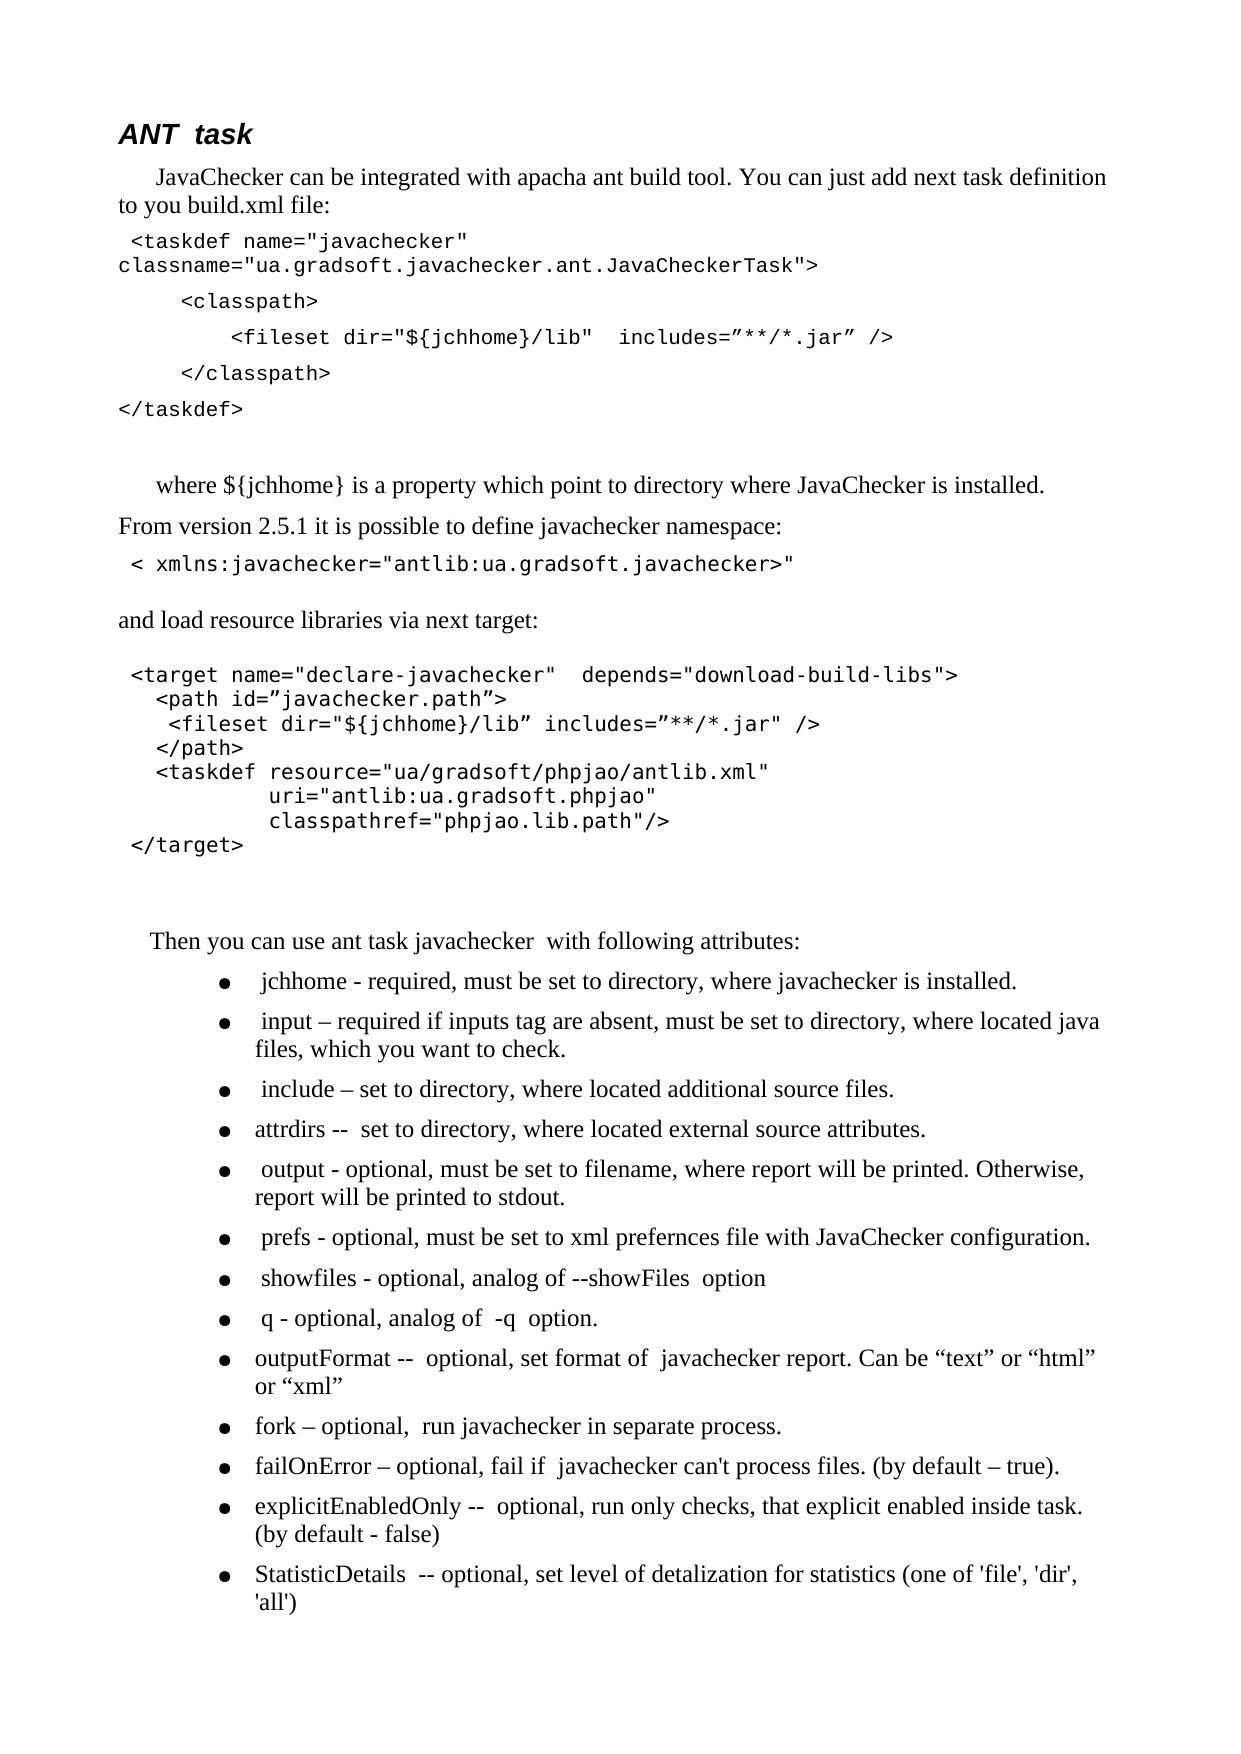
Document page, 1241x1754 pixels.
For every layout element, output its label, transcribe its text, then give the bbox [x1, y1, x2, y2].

text Then you can use ant task javachecker with following attributes: [118, 927, 1122, 954]
text </path> [118, 736, 1122, 760]
text and load resource libraries via next target: [118, 606, 1122, 633]
text </classpath> [118, 363, 1122, 387]
list include – set to directory, where located additional source files. [217, 1075, 1122, 1103]
list StatisticDetails -- optional, set level of detalization for statistics (one of 'file', 'dir', 'all') [217, 1560, 1122, 1616]
list q - optional, analog of -q option. [217, 1304, 1122, 1332]
list explicitEnabledOnly -- optional, run only checks, that explicit enabled inside task. (by default - false) [217, 1492, 1122, 1548]
text From version 2.5.1 it is possible to define javachecker namespace: [118, 512, 1122, 539]
text <classpath> [118, 291, 1122, 314]
text <target name="declare-javachecker" depends="download-build-libs"> [118, 663, 1122, 687]
list prefs - optional, must be set to xml prefernces file with JavaChecker configuration. [217, 1223, 1122, 1251]
text <fileset dir="${jchhome}/lib" includes=”**/*.jar” /> [118, 327, 1122, 351]
subtitle ANT task [118, 118, 1122, 151]
text uri="antlib:ua.gradsoft.phpjao" [118, 784, 1122, 809]
text <path id=”javachecker.path”> [118, 687, 1122, 712]
text < xmlns:javachecker="antlib:ua.gradsoft.javachecker>" [118, 552, 1122, 576]
text </target> [118, 833, 1122, 857]
text classpathref="phpjao.lib.path"/> [118, 809, 1122, 833]
list output - optional, must be set to filename, where report will be printed. Otherwise, report will be printed to stdout. [217, 1156, 1122, 1211]
list outputFormat -- optional, set format of javachecker report. Can be “text” or “html” or “xml” [217, 1344, 1122, 1399]
text <fileset dir="${jchhome}/lib” includes=”**/*.jar" /> [118, 712, 1122, 736]
text <taskdef resource="ua/gradsoft/phpjao/antlib.xml" [118, 760, 1122, 784]
list showfiles - optional, analog of --showFiles option [217, 1264, 1122, 1291]
text where ${jchhome} is a property which point to directory where JavaChecker is installed. [118, 472, 1122, 499]
list attrdirs -- set to directory, where located external source attributes. [217, 1115, 1122, 1143]
list failOnError – optional, fail if javachecker can't process files. (by default – true). [217, 1452, 1122, 1480]
list input – required if inputs tag are absent, must be set to directory, where located java files, which you want to check. [217, 1007, 1122, 1063]
text <taskdef name="javachecker" classname="ua.gradsoft.javachecker.ant.JavaCheckerTask"> [118, 231, 1122, 278]
list jchhome - required, must be set to directory, where javachecker is installed. [217, 967, 1122, 995]
text JavaChecker can be integrated with apacha ant build tool. You can just add next task definition to you build.xml file: [118, 163, 1122, 219]
list fork – optional, run javachecker in separate process. [217, 1412, 1122, 1440]
text </taskdef> [118, 399, 1122, 423]
